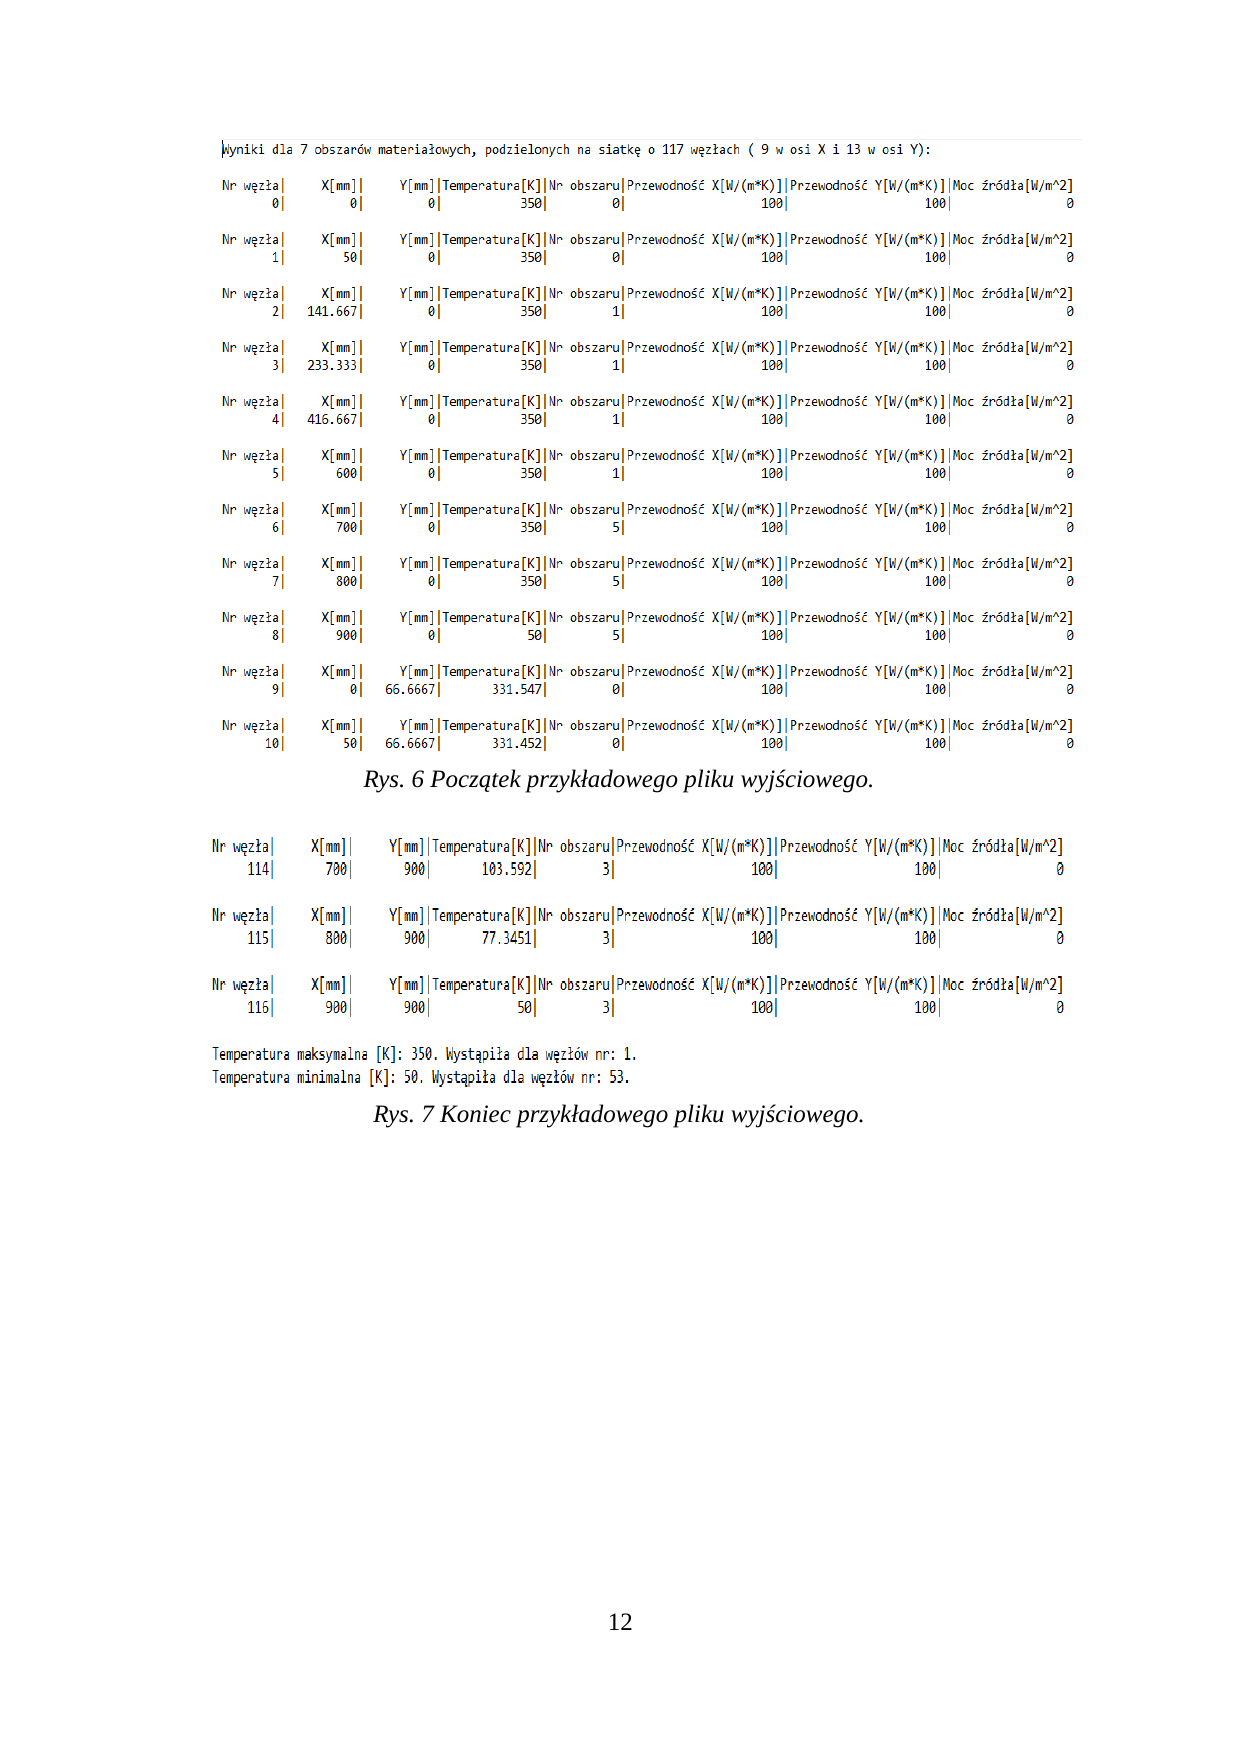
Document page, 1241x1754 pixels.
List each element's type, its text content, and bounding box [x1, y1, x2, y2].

picture [209, 823, 1073, 1096]
text Rys. 6 Początek przykładowego pliku wyjściowego. [118, 118, 1122, 793]
picture [221, 139, 1083, 760]
text Rys. 7 Koniec przykładowego pliku wyjściowego. [118, 811, 1122, 1128]
